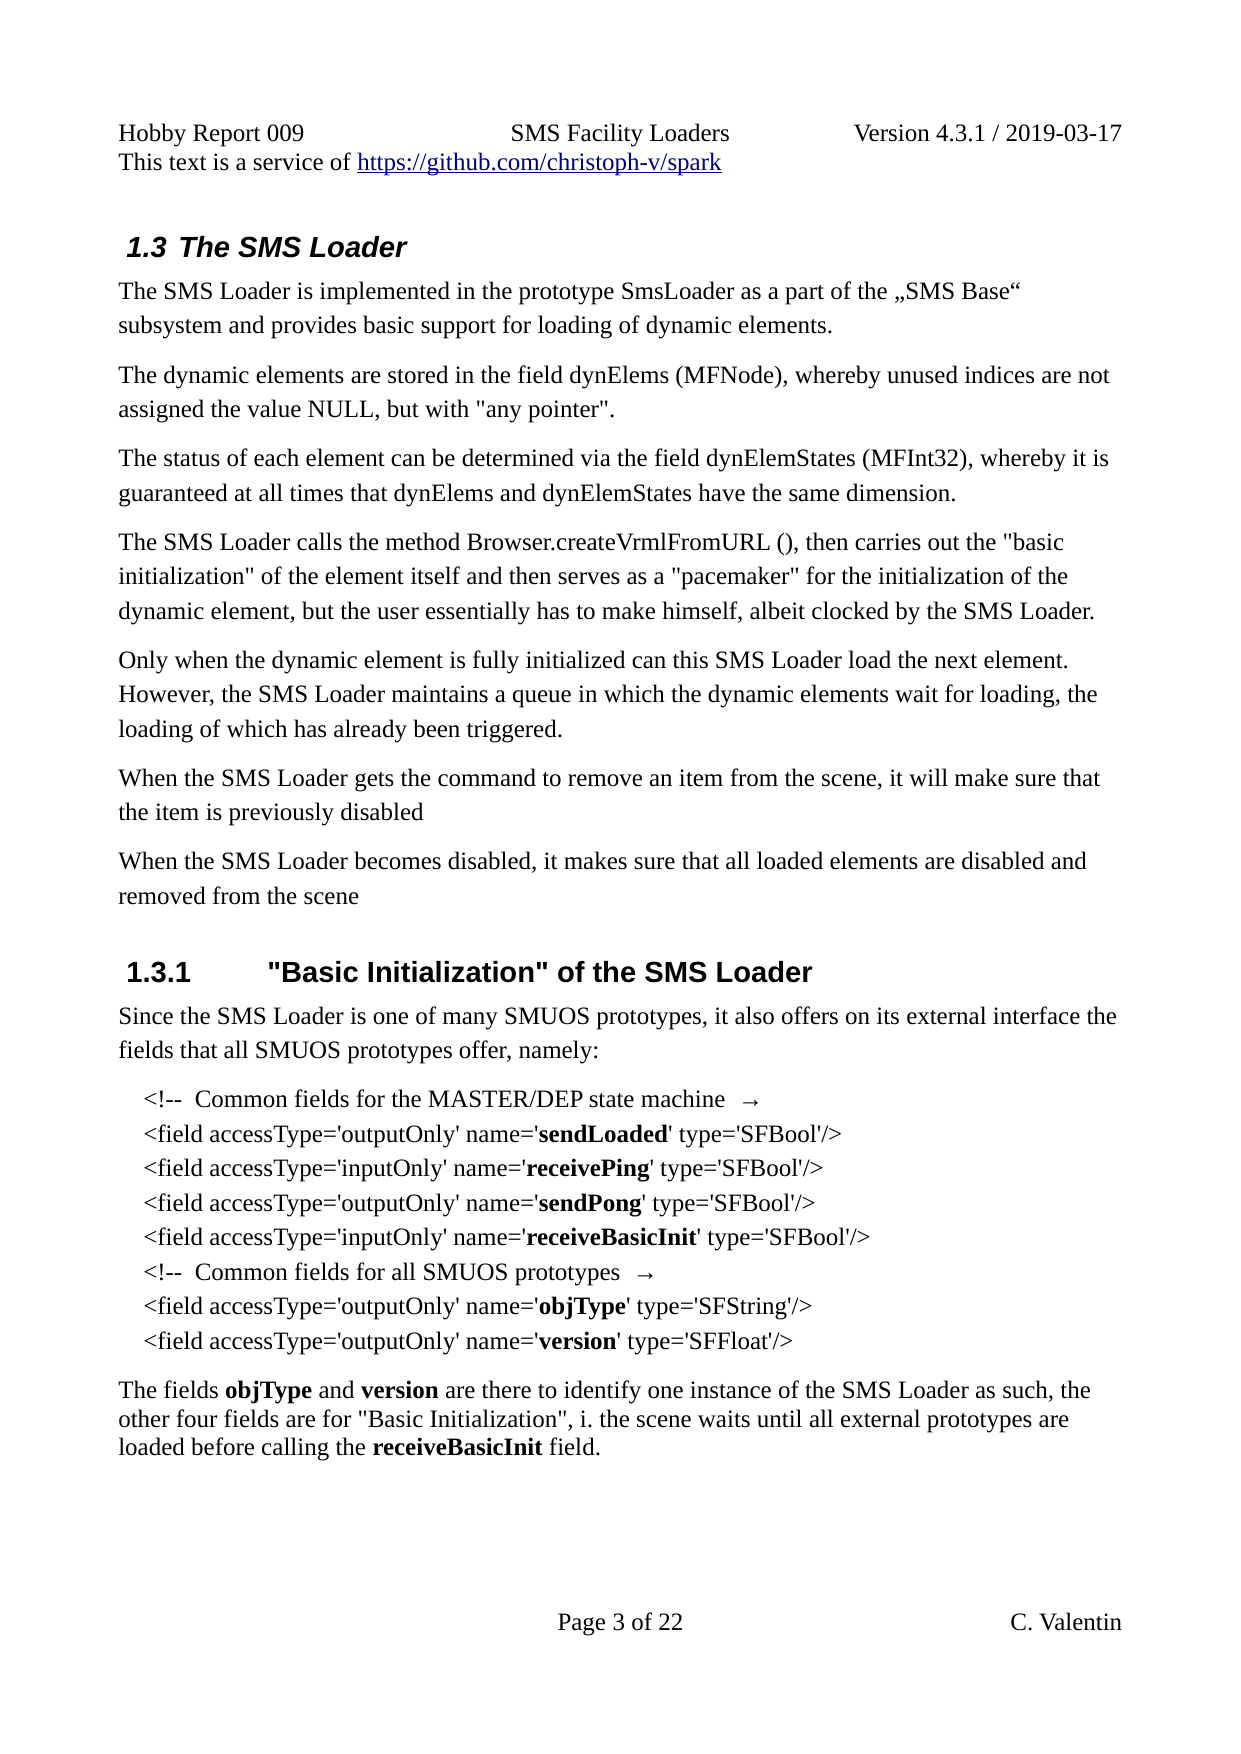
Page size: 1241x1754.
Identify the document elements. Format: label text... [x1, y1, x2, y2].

text Since the SMS Loader is one of many SMUOS prototypes, it also offers on its external interface the fields that all SMUOS prototypes offer, namely: [118, 1001, 1122, 1064]
text Only when the dynamic element is fully initialized can this SMS Loader load the next element. However, the SMS Loader maintains a queue in which the dynamic elements wait for loading, the loading of which has already been triggered. [118, 645, 1122, 742]
text When the SMS Loader gets the command to remove an item from the scene, it will make sure that the item is previously disabled [118, 763, 1122, 826]
text The dynamic elements are stored in the field dynElems (MFNode), whereby unused indices are not assigned the value NULL, but with "any pointer". [118, 360, 1122, 423]
text <!-- Common fields for the MASTER/DEP state machine → <field accessType='outputOnly' name='sendLoaded' type='SFBool'/> <field accessType='inputOnly' name='receivePing' type='SFBool'/> <field accessType='outputOnly' name='sendPong' type='SFBool'/> <field accessType='inputOnly' name='receiveBasicInit' type='SFBool'/> <!-- Common fields for all SMUOS prototypes → <field accessType='outputOnly' name='objType' type='SFString'/> <field accessType='outputOnly' name='version' type='SFFloat'/> [118, 1084, 1122, 1354]
text The fields objType and version are there to identify one instance of the SMS Loader as such, the other four fields are for "Basic Initialization", i. the scene waits until all external prototypes are loaded before calling the receiveBasicInit field. [118, 1375, 1122, 1461]
subtitle The SMS Loader [118, 230, 1122, 264]
text The status of each element can be determined via the field dynElemStates (MFInt32), whereby it is guaranteed at all times that dynElems and dynElemStates have the same dimension. [118, 443, 1122, 506]
text The SMS Loader is implemented in the prototype SmsLoader as a part of the „SMS Base“ subsystem and provides basic support for loading of dynamic elements. [118, 276, 1122, 339]
text The SMS Loader calls the method Browser.createVrmlFromURL (), then carries out the "basic initialization" of the element itself and then serves as a "pacemaker" for the initialization of the dynamic element, but the user essentially has to make himself, albeit clocked by the SMS Loader. [118, 527, 1122, 624]
subtitle "Basic Initialization" of the SMS Loader [118, 955, 1122, 988]
text When the SMS Loader becomes disabled, it makes sure that all loaded elements are disabled and removed from the scene [118, 846, 1122, 909]
